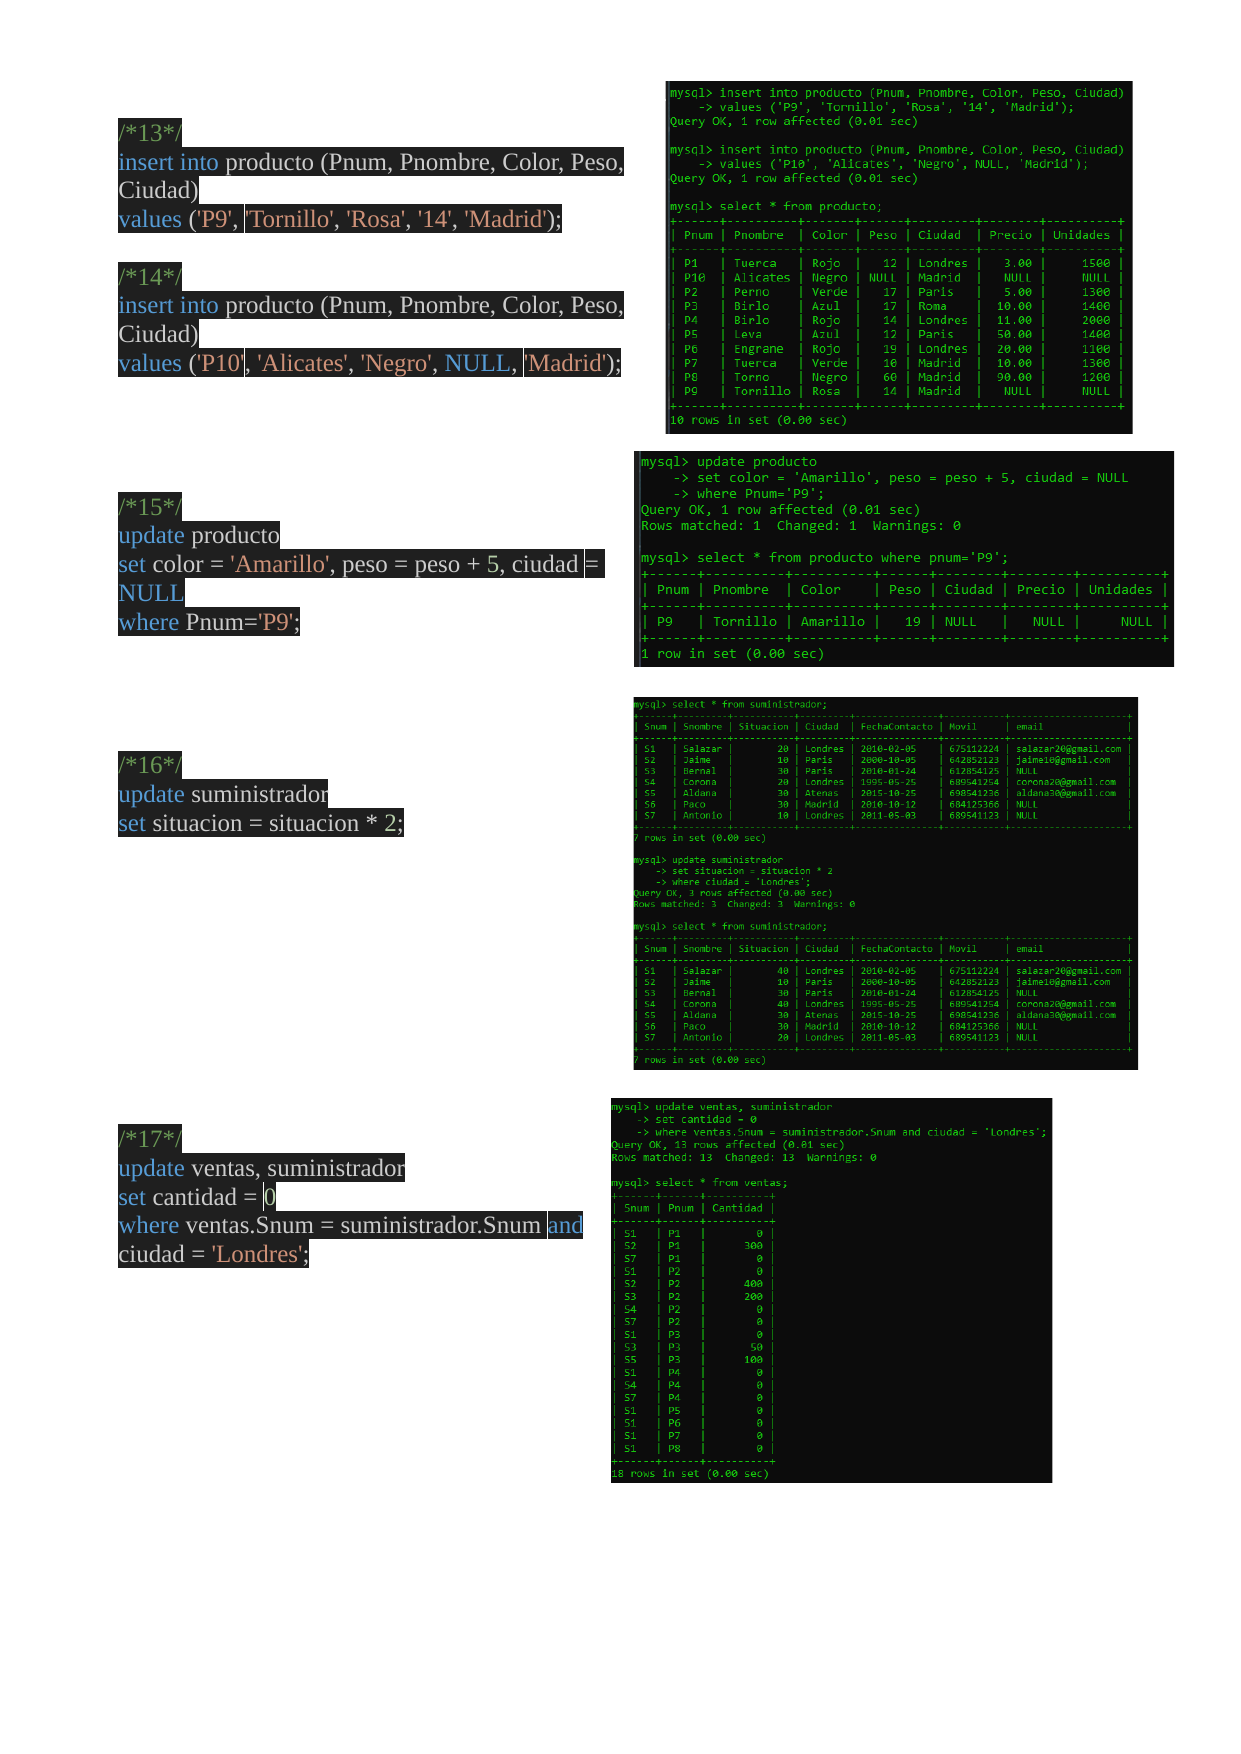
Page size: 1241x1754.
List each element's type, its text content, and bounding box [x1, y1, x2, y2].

picture [633, 697, 1139, 1070]
text values ('P9', 'Tornillo', 'Rosa', '14', 'Madrid'); [118, 204, 665, 233]
picture [634, 451, 1175, 667]
text insert into producto (Pnum, Pnombre, Color, Peso, Ciudad) [118, 291, 665, 348]
text /*16*/ [118, 751, 633, 779]
text where ventas.Snum = suministrador.Snum and ciudad = 'Londres'; [118, 1211, 611, 1268]
picture [611, 1098, 1053, 1483]
picture [665, 81, 1133, 434]
text where Pnum='P9'; [118, 607, 634, 636]
text update producto [118, 521, 634, 549]
text update ventas, suministrador [118, 1153, 611, 1182]
text [1053, 1124, 1122, 1153]
text insert into producto (Pnum, Pnombre, Color, Peso, Ciudad) [118, 147, 665, 204]
text /*17*/ [118, 1124, 611, 1153]
text update suministrador [118, 779, 633, 808]
text [1053, 1153, 1122, 1182]
text /*14*/ [118, 262, 665, 291]
text /*15*/ [118, 492, 634, 521]
text [1053, 1211, 1122, 1268]
text set color = 'Amarillo', peso = peso + 5, ciudad = NULL [118, 549, 634, 607]
text set situacion = situacion * 2; [118, 808, 633, 837]
text values ('P10', 'Alicates', 'Negro', NULL, 'Madrid'); [118, 348, 665, 377]
text set cantidad = 0 [118, 1182, 611, 1211]
text [1053, 1182, 1122, 1211]
text /*13*/ [118, 118, 665, 147]
